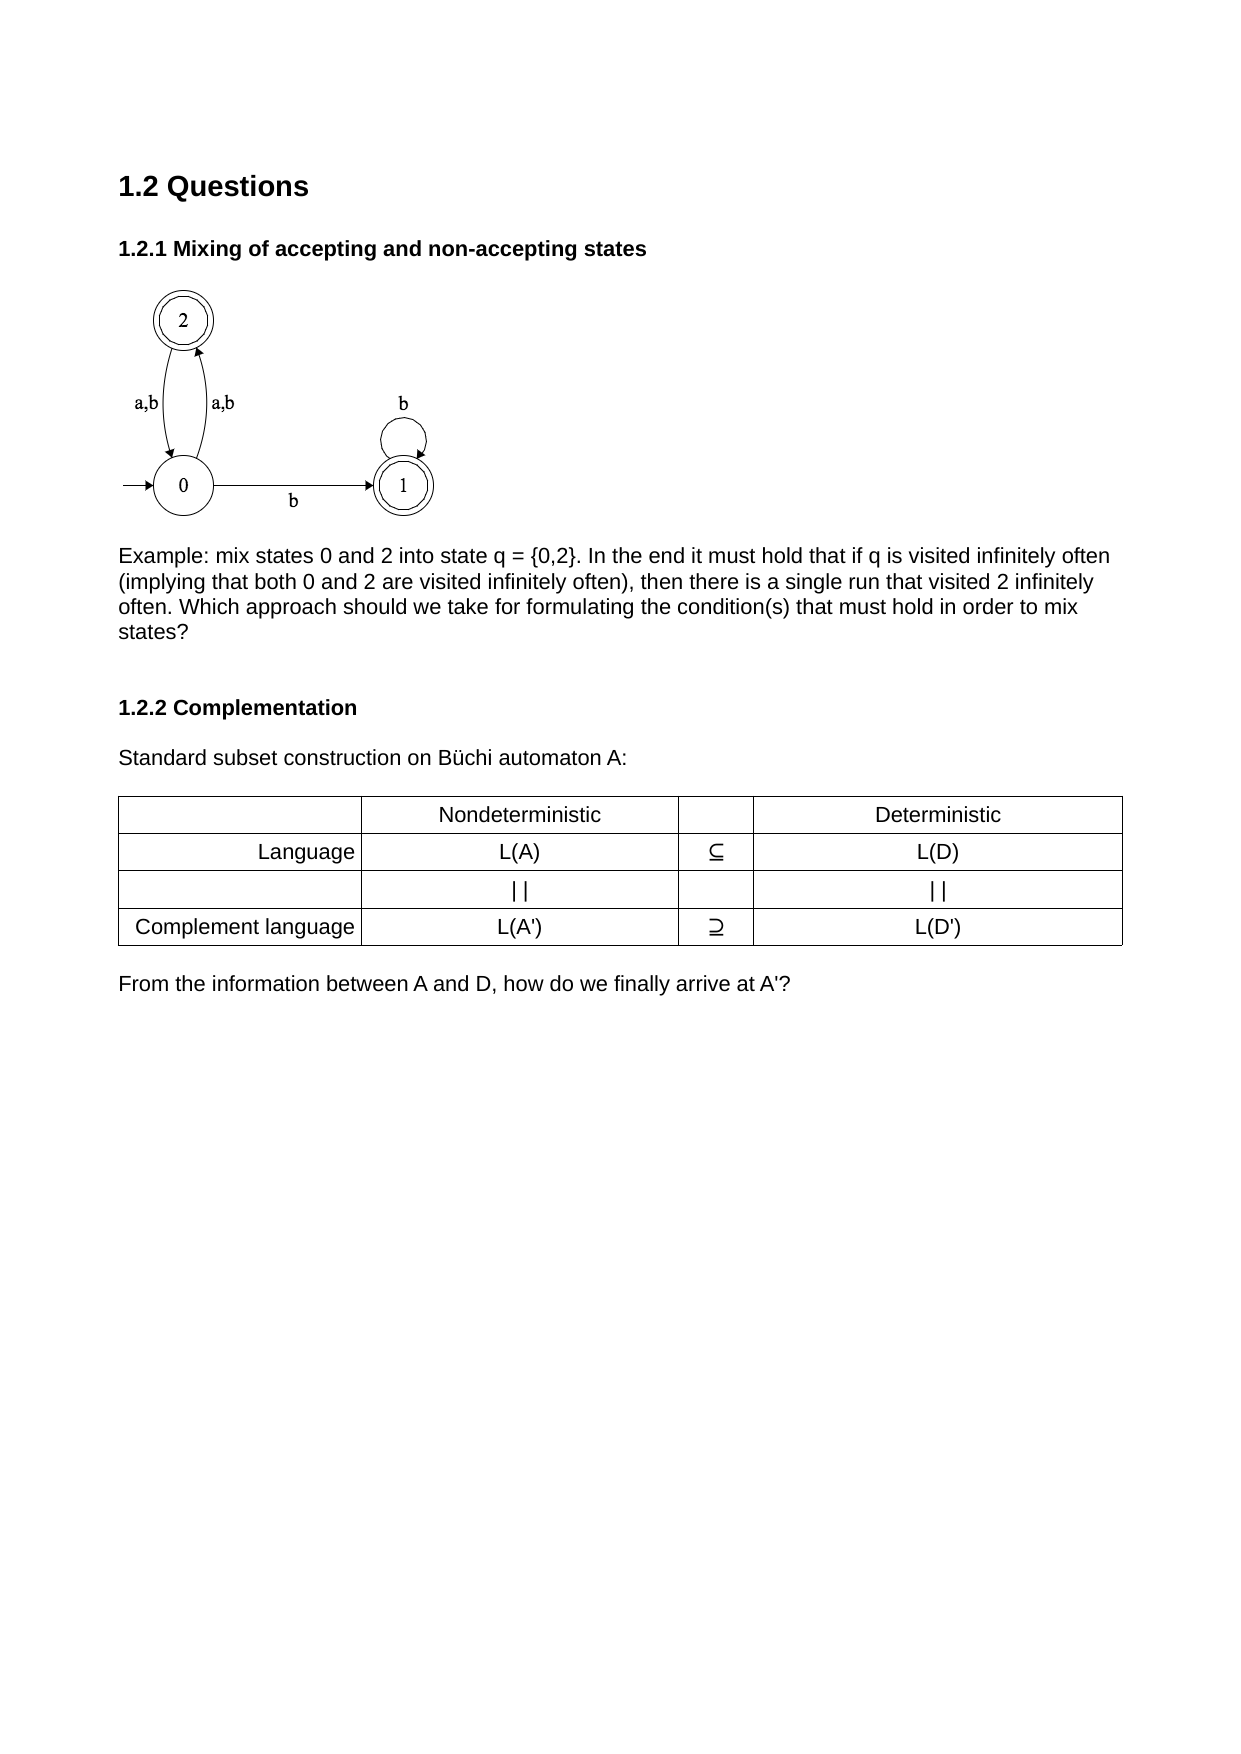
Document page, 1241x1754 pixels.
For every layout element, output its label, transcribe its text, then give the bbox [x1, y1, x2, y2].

table_cell [679, 871, 753, 907]
text Example: mix states 0 and 2 into state q = {0,2}. In the end it must hold that if q is visited infinitely often (implying that both 0 and 2 are visited infinitely often), then there is a single run that visited 2 infinitely often. Which approach should we take for formulating the condition(s) that must hold in order to mix states? [118, 543, 1122, 644]
picture [118, 286, 438, 519]
table_cell L(A') [362, 909, 678, 945]
table_cell [119, 871, 361, 907]
table_cell L(A) [362, 834, 678, 870]
table_cell L(D) [754, 834, 1122, 870]
text 1.2.2 Complementation [118, 695, 1122, 720]
table_header [119, 797, 361, 833]
table_cell | | [754, 871, 1122, 907]
table_cell Language [119, 834, 361, 870]
text 1.2.1 Mixing of accepting and non-accepting states [118, 236, 1122, 261]
table_header Nondeterministic [362, 797, 678, 833]
table_cell Complement language [119, 909, 361, 945]
table_header Deterministic [754, 797, 1122, 833]
text From the information between A and D, how do we finally arrive at A'? [118, 971, 1122, 996]
table_cell L(D') [754, 909, 1122, 945]
table_header [679, 797, 753, 833]
table_cell ⊇ [679, 909, 753, 945]
text Standard subset construction on Büchi automaton A: [118, 745, 1122, 770]
table_cell | | [362, 871, 678, 907]
table_cell ⊆ [679, 834, 753, 870]
text 1.2 Questions [118, 168, 1122, 202]
